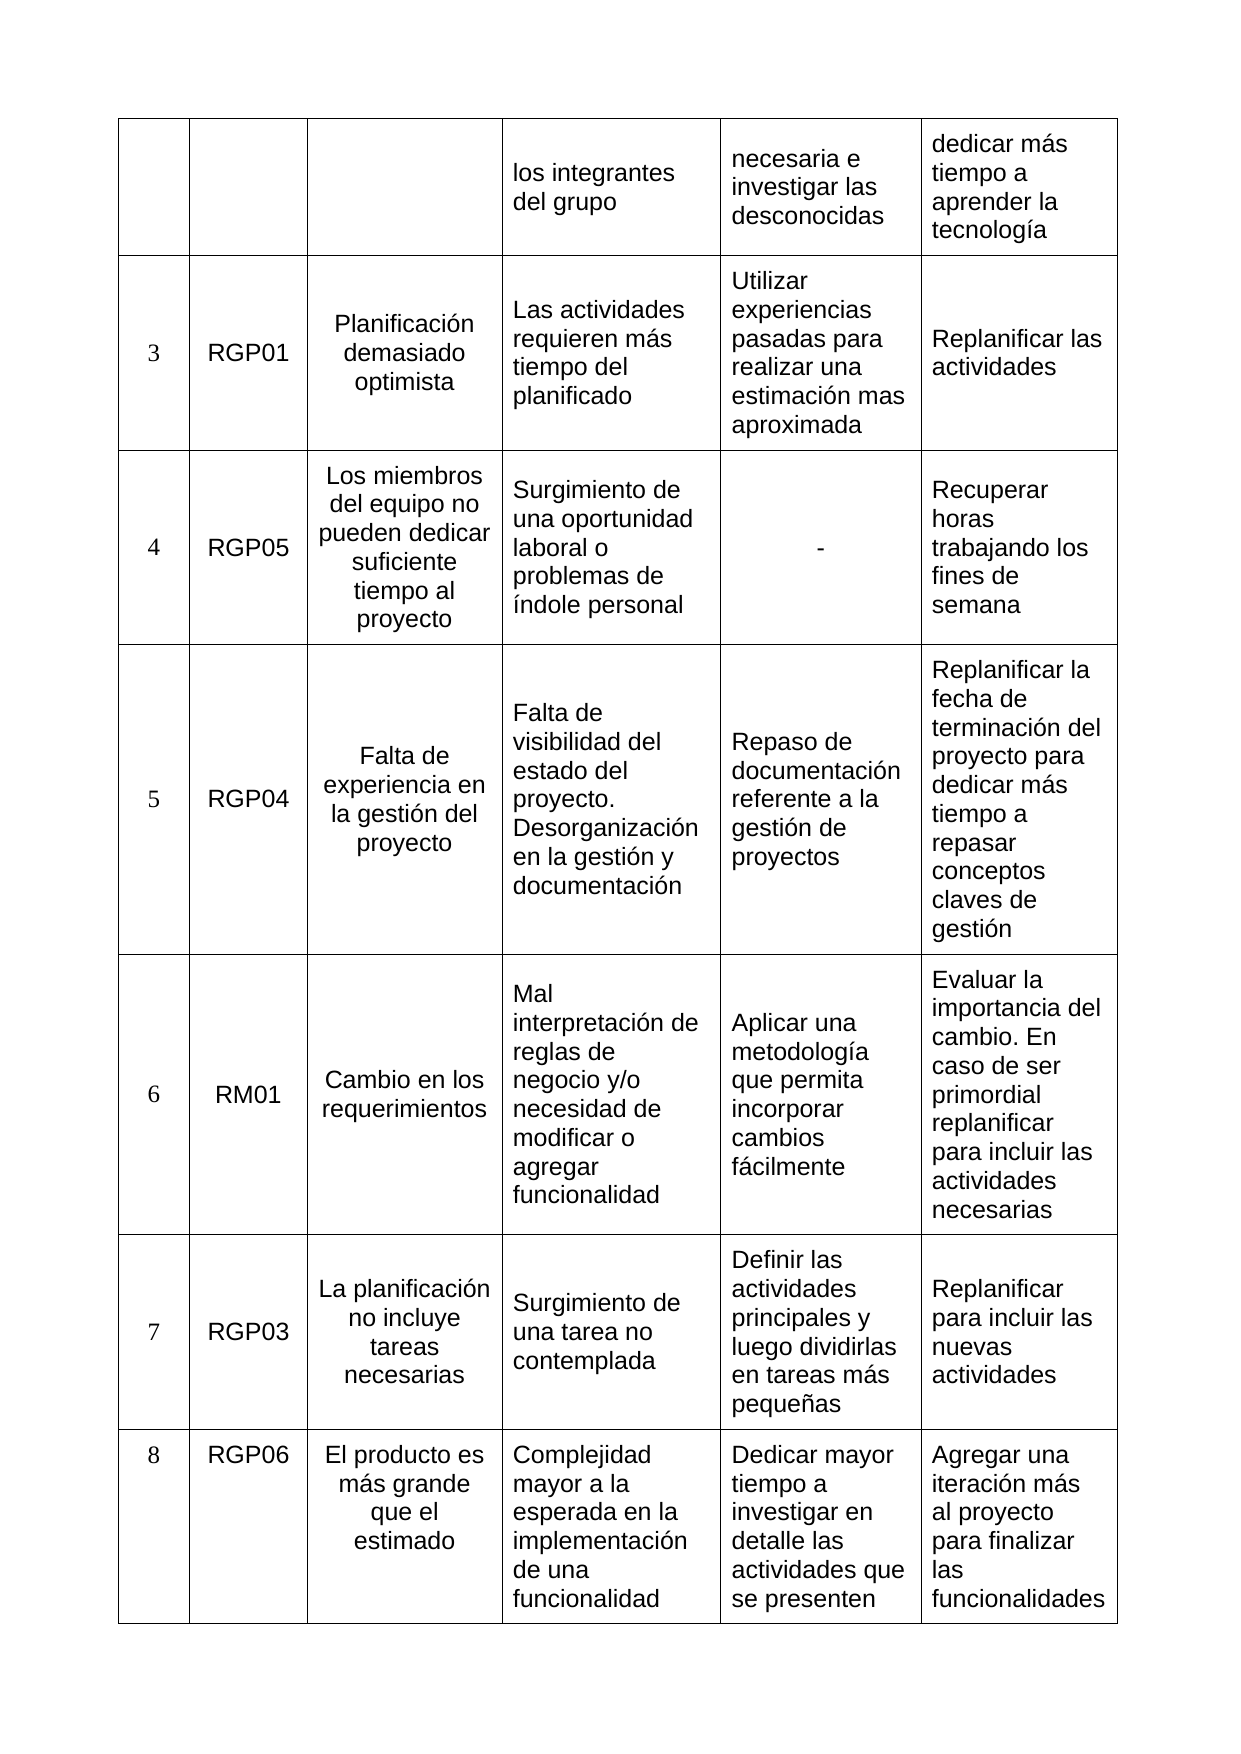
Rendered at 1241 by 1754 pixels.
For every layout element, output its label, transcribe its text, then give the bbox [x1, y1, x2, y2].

table_cell Mal interpretación de reglas de negocio y/o necesidad de modificar o agregar funcionalidad [503, 955, 720, 1234]
table_cell - [721, 451, 921, 644]
table_cell Complejidad mayor a la esperada en la implementación de una funcionalidad [503, 1430, 720, 1623]
table_cell 6 [119, 955, 189, 1234]
table_cell Agregar una iteración más al proyecto para finalizar las funcionalidades [922, 1430, 1117, 1623]
table_cell Dedicar mayor tiempo a investigar en detalle las actividades que se presenten [721, 1430, 921, 1623]
table_cell RM01 [190, 955, 307, 1234]
table_cell Replanificar las actividades [922, 256, 1117, 449]
table_cell 7 [119, 1235, 189, 1429]
table_cell 4 [119, 451, 189, 644]
table_cell Falta de experiencia en la gestión del proyecto [308, 645, 502, 953]
table_cell Surgimiento de una tarea no contemplada [503, 1235, 720, 1429]
table_cell RGP06 [190, 1430, 307, 1623]
table_cell [119, 119, 189, 255]
table_cell Utilizar experiencias pasadas para realizar una estimación mas aproximada [721, 256, 921, 449]
table_cell RGP05 [190, 451, 307, 644]
table_cell Replanificar para incluir las nuevas actividades [922, 1235, 1117, 1429]
table_cell Cambio en los requerimientos [308, 955, 502, 1234]
table_cell Definir las actividades principales y luego dividirlas en tareas más pequeñas [721, 1235, 921, 1429]
table_cell Evaluar la importancia del cambio. En caso de ser primordial replanificar para incluir las actividades necesarias [922, 955, 1117, 1234]
table_cell Surgimiento de una oportunidad laboral o problemas de índole personal [503, 451, 720, 644]
table_cell [308, 119, 502, 255]
table_cell Replanificar la fecha de terminación del proyecto para dedicar más tiempo a repasar conceptos claves de gestión [922, 645, 1117, 953]
table_cell Planificación demasiado optimista [308, 256, 502, 449]
table_cell RGP04 [190, 645, 307, 953]
table_cell Recuperar horas trabajando los fines de semana [922, 451, 1117, 644]
table_cell Los miembros del equipo no pueden dedicar suficiente tiempo al proyecto [308, 451, 502, 644]
table_cell RGP01 [190, 256, 307, 449]
table_cell RGP03 [190, 1235, 307, 1429]
table_cell necesaria e investigar las desconocidas [721, 119, 921, 255]
table_cell 5 [119, 645, 189, 953]
table_cell Aplicar una metodología que permita incorporar cambios fácilmente [721, 955, 921, 1234]
table_cell 3 [119, 256, 189, 449]
table_cell Falta de visibilidad del estado del proyecto. Desorganización en la gestión y documentación [503, 645, 720, 953]
table_cell La planificación no incluye tareas necesarias [308, 1235, 502, 1429]
table_cell El producto es más grande que el estimado [308, 1430, 502, 1623]
table_cell dedicar más tiempo a aprender la tecnología [922, 119, 1117, 255]
table_cell los integrantes del grupo [503, 119, 720, 255]
table_cell [190, 119, 307, 255]
table_cell Repaso de documentación referente a la gestión de proyectos [721, 645, 921, 953]
table_cell 8 [119, 1430, 189, 1623]
table_cell Las actividades requieren más tiempo del planificado [503, 256, 720, 449]
